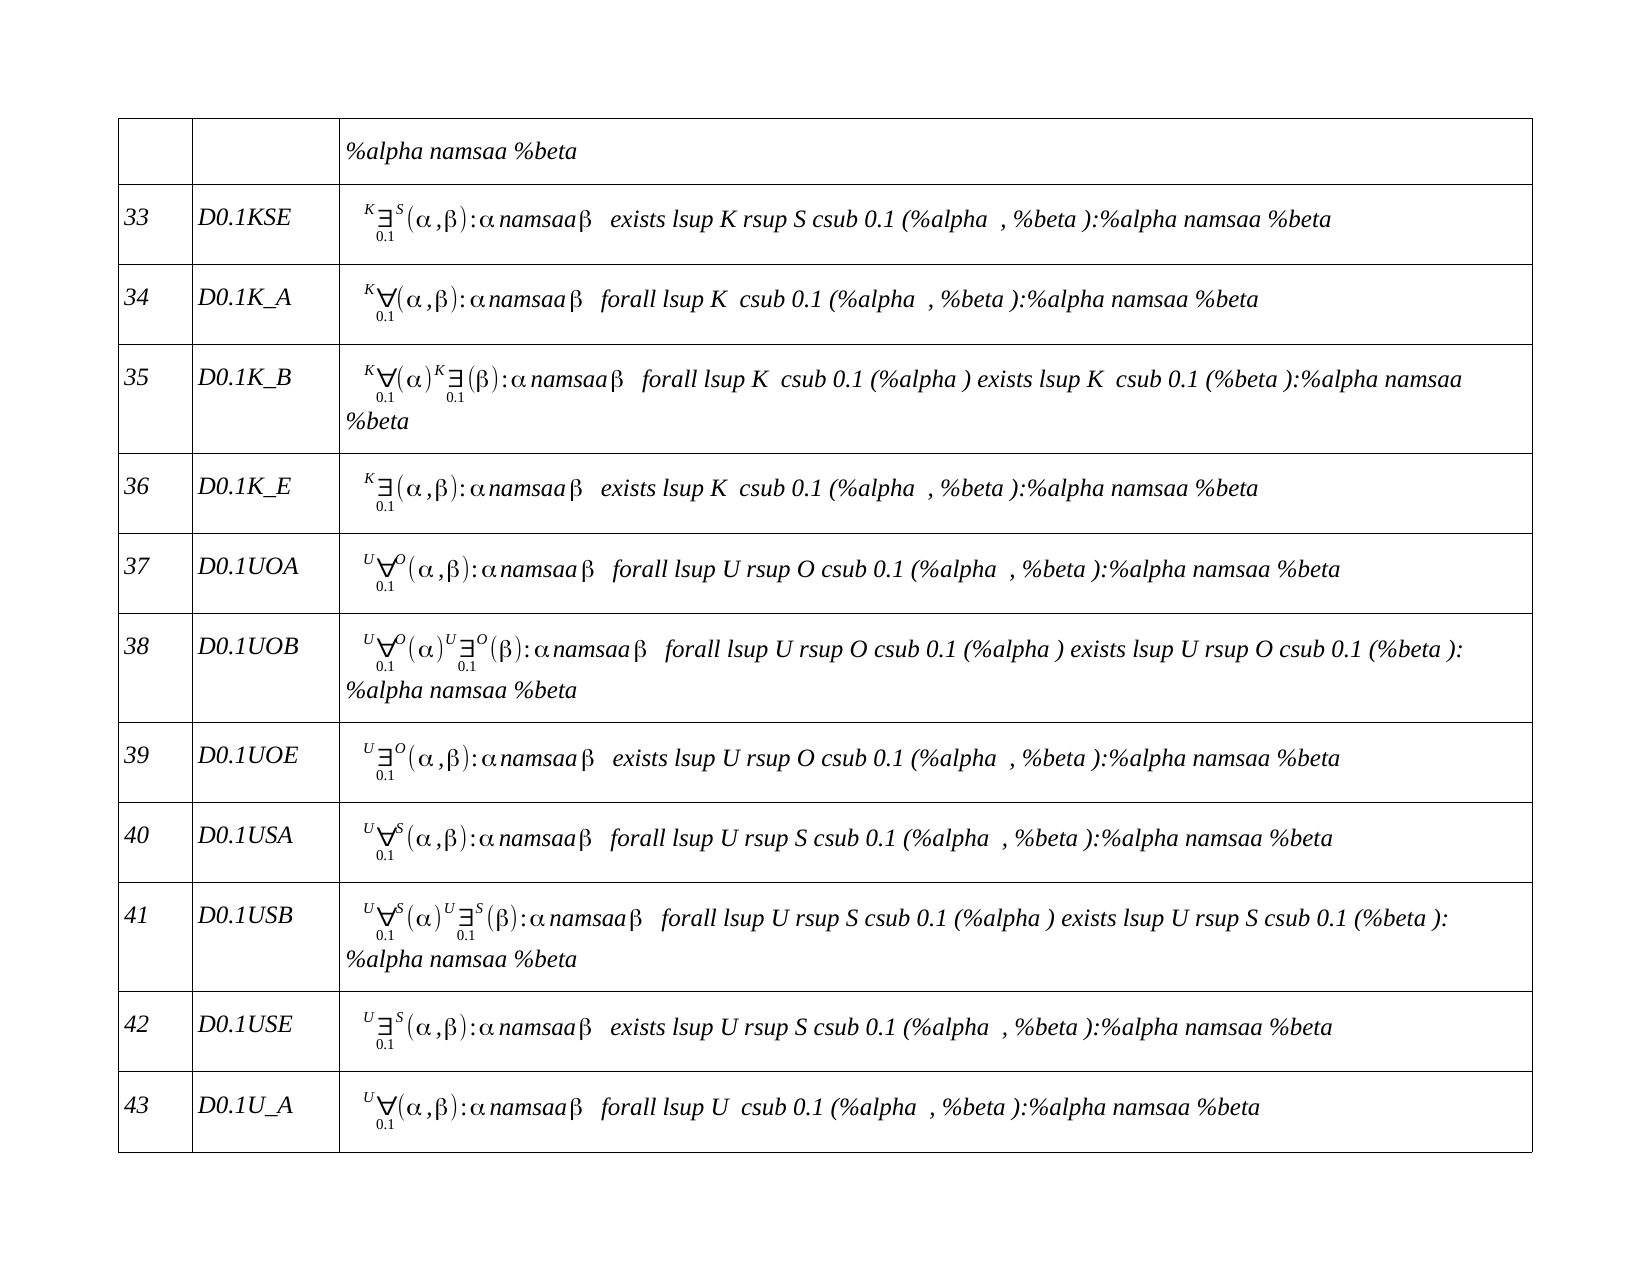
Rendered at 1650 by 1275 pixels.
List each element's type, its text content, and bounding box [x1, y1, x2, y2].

table_cell forall lsup K csub 0.1 (%alpha ) exists lsup K csub 0.1 (%beta ):%alpha namsaa %beta [340, 345, 1532, 453]
table_cell D0.1UOA [193, 534, 339, 613]
table_cell 38 [119, 614, 192, 722]
table_cell 34 [119, 265, 192, 344]
table_cell exists lsup U rsup S csub 0.1 (%alpha , %beta ):%alpha namsaa %beta [340, 992, 1532, 1071]
table_cell D0.1UOE [193, 723, 339, 802]
table_cell 41 [119, 883, 192, 991]
table_cell D0.1K_B [193, 345, 339, 453]
table_cell 43 [119, 1072, 192, 1152]
table_cell D0.1K_E [193, 454, 339, 533]
table_cell D0.1UOB [193, 614, 339, 722]
table_cell 33 [119, 185, 192, 264]
table_cell forall lsup U csub 0.1 (%alpha , %beta ):%alpha namsaa %beta [340, 1072, 1532, 1152]
table_cell forall lsup K csub 0.1 (%alpha , %beta ):%alpha namsaa %beta [340, 265, 1532, 344]
table_cell D0.1USA [193, 803, 339, 882]
table_cell D0.1USB [193, 883, 339, 991]
table_cell 35 [119, 345, 192, 453]
table_cell 42 [119, 992, 192, 1071]
table_cell forall lsup U rsup O csub 0.1 (%alpha , %beta ):%alpha namsaa %beta [340, 534, 1532, 613]
table_cell [193, 119, 339, 183]
table_cell 40 [119, 803, 192, 882]
table_cell 39 [119, 723, 192, 802]
table_cell D0.1USE [193, 992, 339, 1071]
table_cell forall lsup U rsup S csub 0.1 (%alpha ) exists lsup U rsup S csub 0.1 (%beta ):%alpha namsaa %beta [340, 883, 1532, 991]
table_cell exists lsup K csub 0.1 (%alpha , %beta ):%alpha namsaa %beta [340, 454, 1532, 533]
table_cell forall lsup U rsup S csub 0.1 (%alpha , %beta ):%alpha namsaa %beta [340, 803, 1532, 882]
table_cell 36 [119, 454, 192, 533]
table_cell forall lsup U rsup O csub 0.1 (%alpha ) exists lsup U rsup O csub 0.1 (%beta ):%alpha namsaa %beta [340, 614, 1532, 722]
table_cell forall lsup K rsup S csub 0.1 (%alpha ) exists lsup K rsup S csub 0.1 (%beta ):%alpha namsaa %beta [340, 119, 1532, 183]
table_cell exists lsup K rsup S csub 0.1 (%alpha , %beta ):%alpha namsaa %beta [340, 185, 1532, 264]
table_cell D0.1U_A [193, 1072, 339, 1152]
table_cell 37 [119, 534, 192, 613]
table_cell D0.1K_A [193, 265, 339, 344]
table_cell exists lsup U rsup O csub 0.1 (%alpha , %beta ):%alpha namsaa %beta [340, 723, 1532, 802]
table_cell D0.1KSE [193, 185, 339, 264]
table_cell [119, 119, 192, 183]
